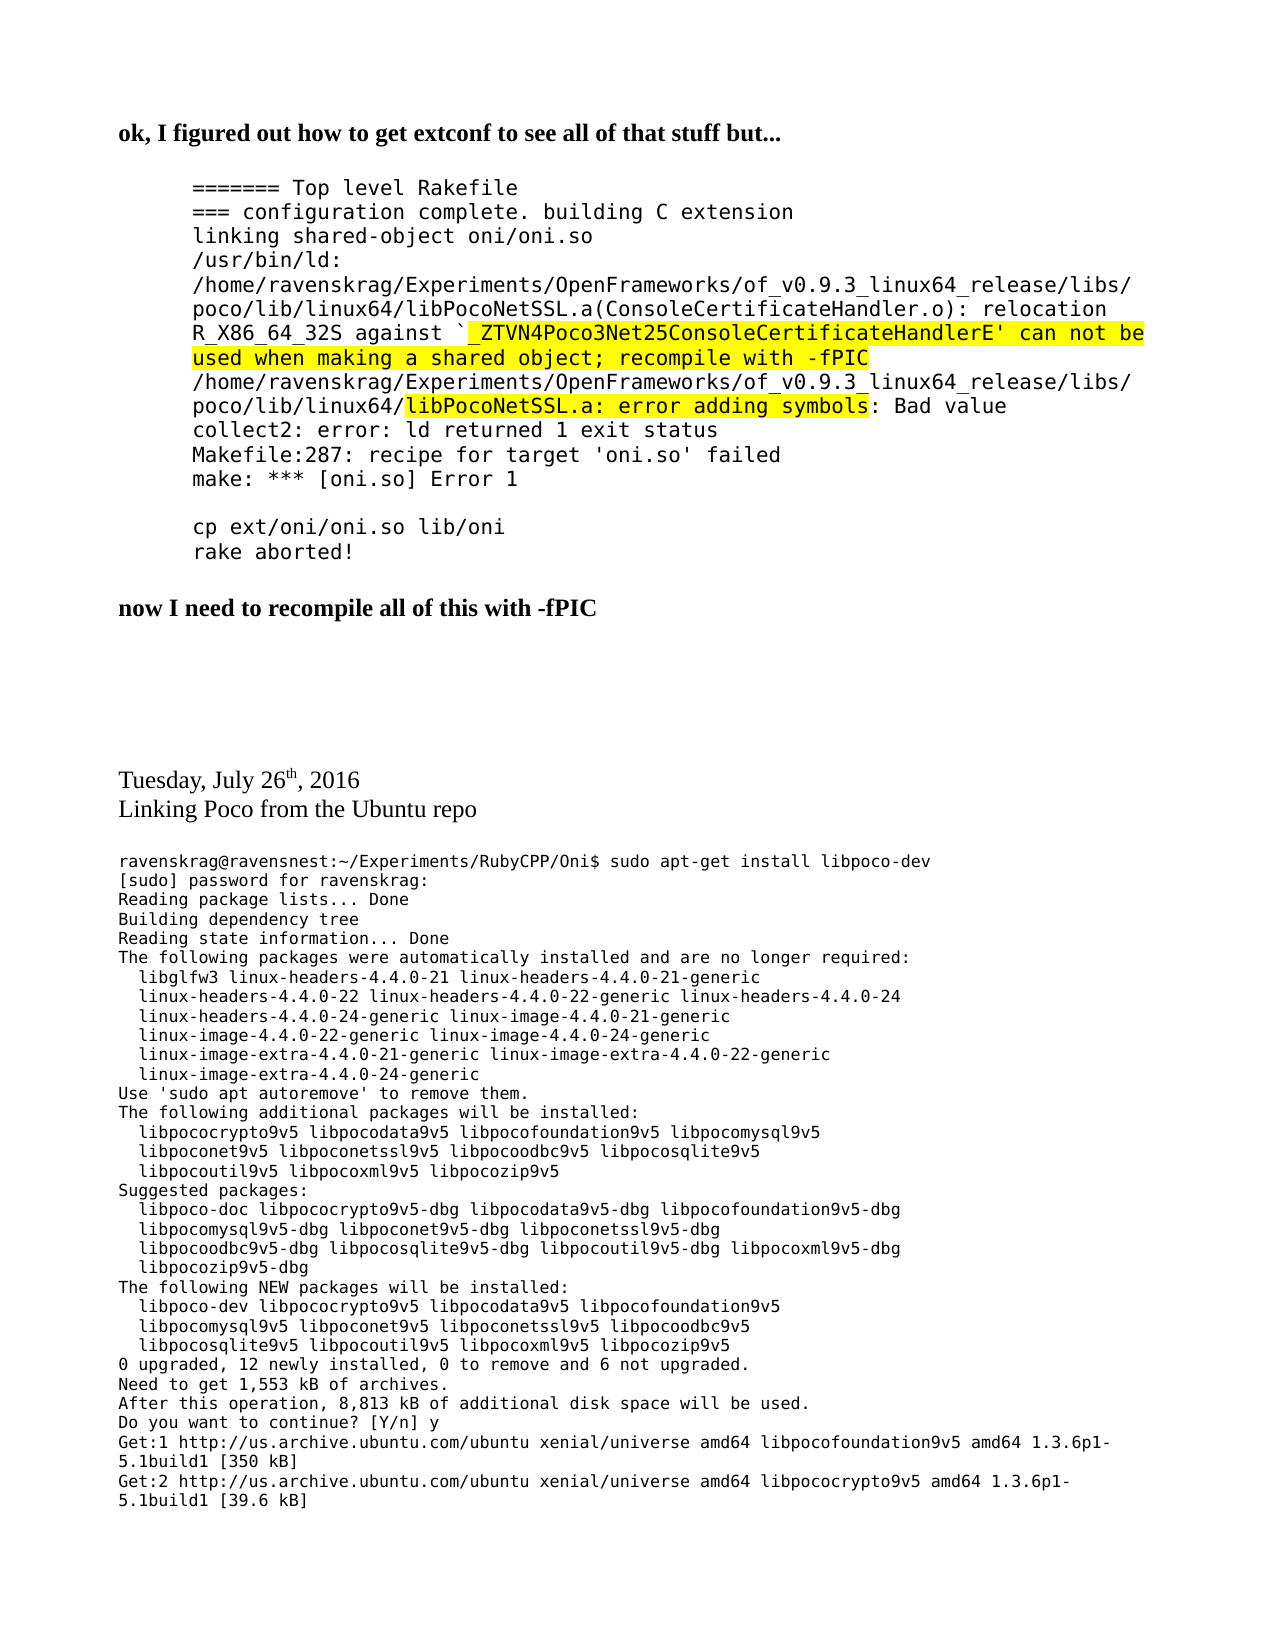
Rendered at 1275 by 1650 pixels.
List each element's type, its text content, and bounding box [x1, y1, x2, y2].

text libpocozip9v5-dbg [118, 1258, 1157, 1278]
text libpocoutil9v5 libpocoxml9v5 libpocozip9v5 [118, 1161, 1157, 1181]
text Reading package lists... Done [118, 890, 1157, 909]
text libpocosqlite9v5 libpocoutil9v5 libpocoxml9v5 libpocozip9v5 [118, 1336, 1157, 1355]
text [sudo] password for ravenskrag: [118, 871, 1157, 890]
text linux-image-extra-4.4.0-24-generic [118, 1064, 1157, 1084]
text ======= Top level Rakefile [192, 176, 1157, 200]
text libpocoodbc9v5-dbg libpocosqlite9v5-dbg libpocoutil9v5-dbg libpocoxml9v5-dbg [118, 1239, 1157, 1258]
text Need to get 1,553 kB of archives. [118, 1374, 1157, 1394]
text libpoconet9v5 libpoconetssl9v5 libpocoodbc9v5 libpocosqlite9v5 [118, 1142, 1157, 1161]
text Do you want to continue? [Y/n] y [118, 1413, 1157, 1433]
text libpocomysql9v5-dbg libpoconet9v5-dbg libpoconetssl9v5-dbg [118, 1219, 1157, 1239]
text libpocomysql9v5 libpoconet9v5 libpoconetssl9v5 libpocoodbc9v5 [118, 1316, 1157, 1336]
text now I need to recompile all of this with -fPIC [118, 593, 1157, 621]
text Get:2 http://us.archive.ubuntu.com/ubuntu xenial/universe amd64 libpococrypto9v5 amd64 1.3.6p1-5.1build1 [39.6 kB] [118, 1471, 1157, 1510]
text libpoco-doc libpococrypto9v5-dbg libpocodata9v5-dbg libpocofoundation9v5-dbg [118, 1200, 1157, 1219]
text Reading state information... Done [118, 929, 1157, 948]
text /home/ravenskrag/Experiments/OpenFrameworks/of_v0.9.3_linux64_release/libs/poco/lib/linux64/libPocoNetSSL.a: error adding symbols: Bad value [192, 370, 1157, 418]
text collect2: error: ld returned 1 exit status [192, 418, 1157, 443]
text 0 upgraded, 12 newly installed, 0 to remove and 6 not upgraded. [118, 1355, 1157, 1374]
text linux-image-4.4.0-22-generic linux-image-4.4.0-24-generic [118, 1026, 1157, 1045]
text Building dependency tree [118, 909, 1157, 929]
text Suggested packages: [118, 1181, 1157, 1200]
text rake aborted! [192, 540, 1157, 593]
text === configuration complete. building C extension [192, 200, 1157, 224]
text The following NEW packages will be installed: [118, 1278, 1157, 1297]
text Tuesday, July 26th, 2016 [118, 765, 1157, 794]
text ok, I figured out how to get extconf to see all of that stuff but... [118, 118, 1157, 176]
text linking shared-object oni/oni.so [192, 224, 1157, 248]
text The following additional packages will be installed: [118, 1103, 1157, 1123]
text linux-image-extra-4.4.0-21-generic linux-image-extra-4.4.0-22-generic [118, 1045, 1157, 1064]
text libpococrypto9v5 libpocodata9v5 libpocofoundation9v5 libpocomysql9v5 [118, 1123, 1157, 1142]
text Linking Poco from the Ubuntu repo [118, 794, 1157, 823]
text Get:1 http://us.archive.ubuntu.com/ubuntu xenial/universe amd64 libpocofoundation9v5 amd64 1.3.6p1-5.1build1 [350 kB] [118, 1433, 1157, 1471]
text make: *** [oni.so] Error 1 [192, 467, 1157, 491]
text ravenskrag@ravensnest:~/Experiments/RubyCPP/Oni$ sudo apt-get install libpoco-dev [118, 851, 1157, 871]
text libpoco-dev libpococrypto9v5 libpocodata9v5 libpocofoundation9v5 [118, 1297, 1157, 1316]
text After this operation, 8,813 kB of additional disk space will be used. [118, 1394, 1157, 1413]
text /usr/bin/ld: /home/ravenskrag/Experiments/OpenFrameworks/of_v0.9.3_linux64_release/libs/poco/lib/linux64/libPocoNetSSL.a(ConsoleCertificateHandler.o): relocation R_X86_64_32S against `_ZTVN4Poco3Net25ConsoleCertificateHandlerE' can not be used when making a shared object; recompile with -fPIC [192, 248, 1157, 370]
text linux-headers-4.4.0-24-generic linux-image-4.4.0-21-generic [118, 1006, 1157, 1026]
text Makefile:287: recipe for target 'oni.so' failed [192, 443, 1157, 467]
text libglfw3 linux-headers-4.4.0-21 linux-headers-4.4.0-21-generic [118, 968, 1157, 987]
text Use 'sudo apt autoremove' to remove them. [118, 1084, 1157, 1103]
text linux-headers-4.4.0-22 linux-headers-4.4.0-22-generic linux-headers-4.4.0-24 [118, 987, 1157, 1006]
text The following packages were automatically installed and are no longer required: [118, 948, 1157, 968]
text cp ext/oni/oni.so lib/oni [192, 515, 1157, 540]
